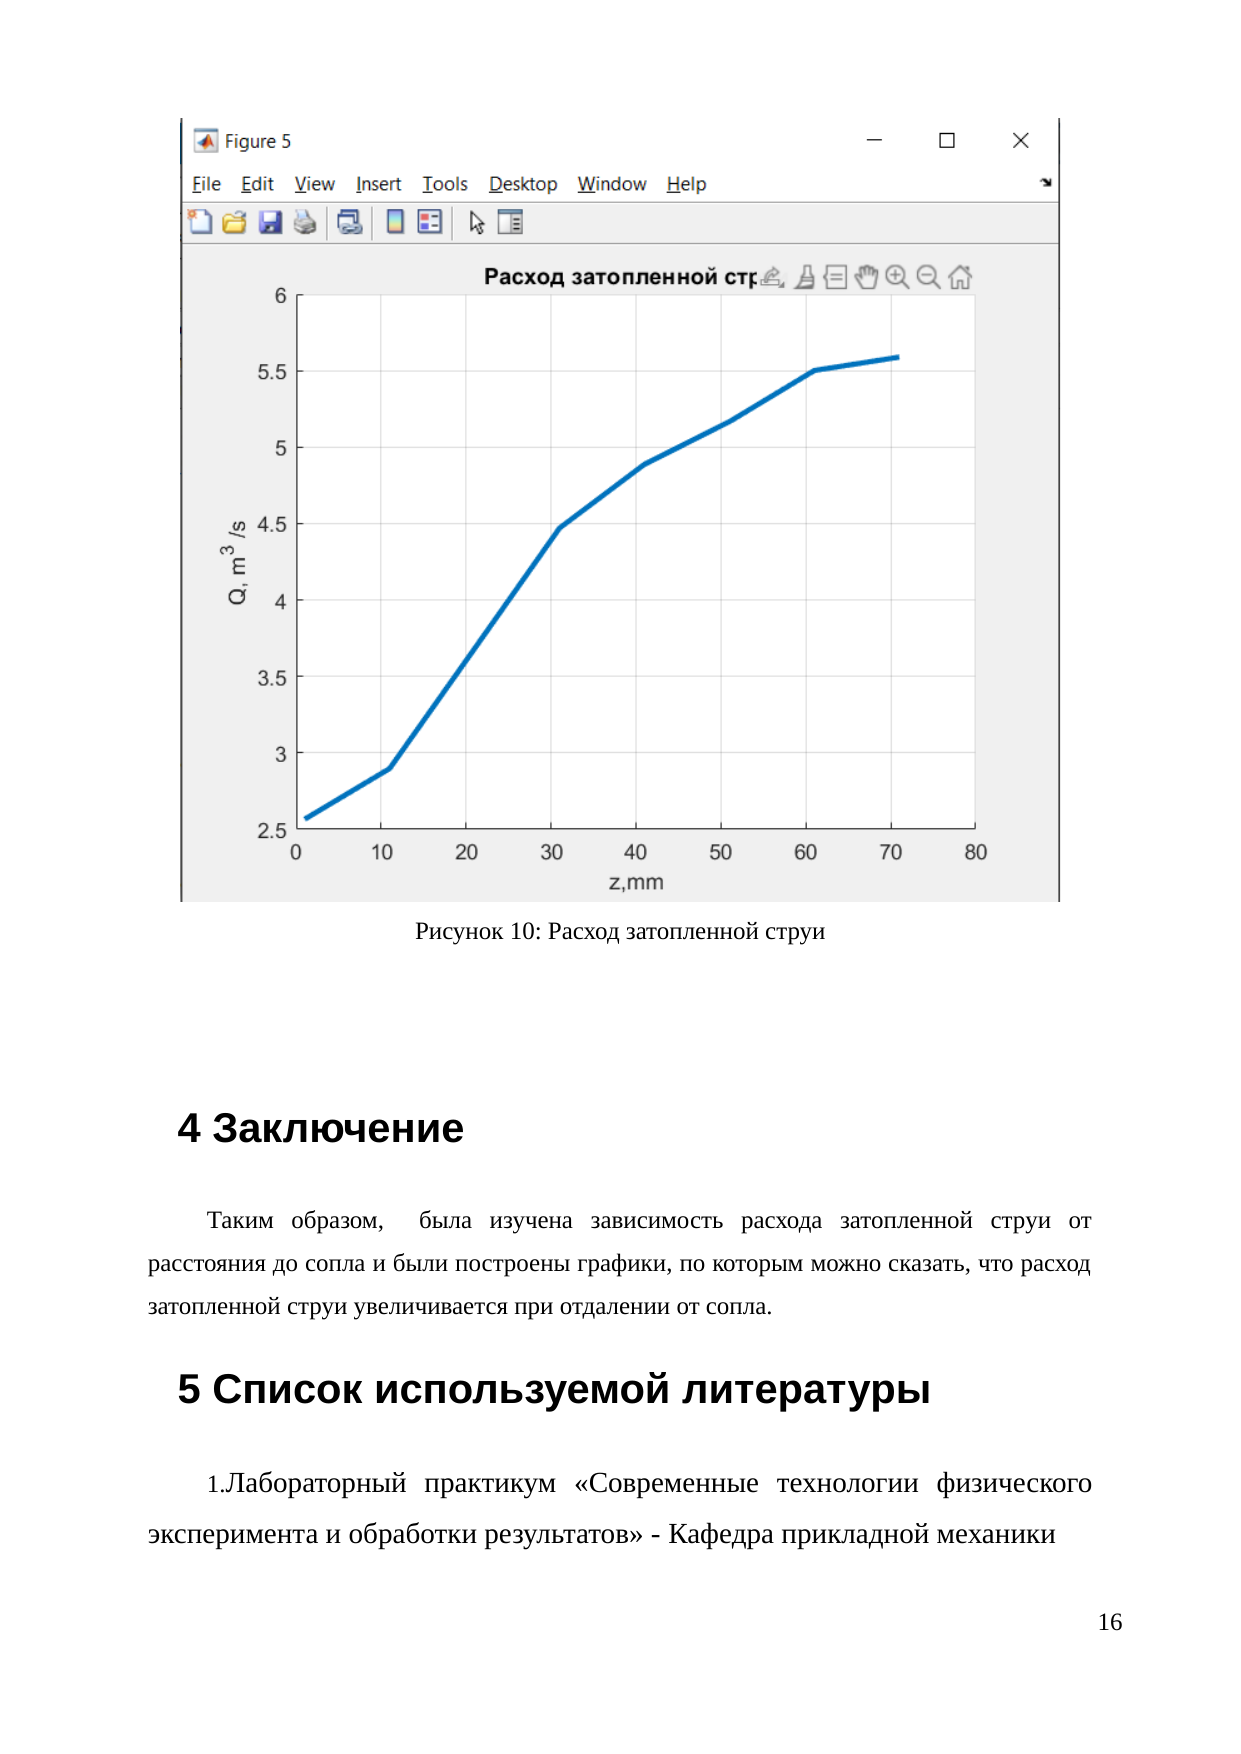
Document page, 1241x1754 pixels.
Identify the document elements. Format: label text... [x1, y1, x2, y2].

text 1.Лабораторный практикум «Современные технологии физического эксперимента и обработки результатов» - Кафедра прикладной механики [148, 1465, 1093, 1549]
text Таким образом, была изучена зависимость расхода затопленной струи от расстояния до сопла и были построены графики, по которым можно сказать, что расход затопленной струи увеличивается при отдалении от сопла. [148, 1205, 1093, 1320]
list Рисунок 10: Расход затопленной струи [180, 902, 1060, 945]
picture [180, 118, 1060, 902]
subtitle Список используемой литературы [118, 1364, 1122, 1412]
subtitle Заключение [118, 1104, 1122, 1152]
